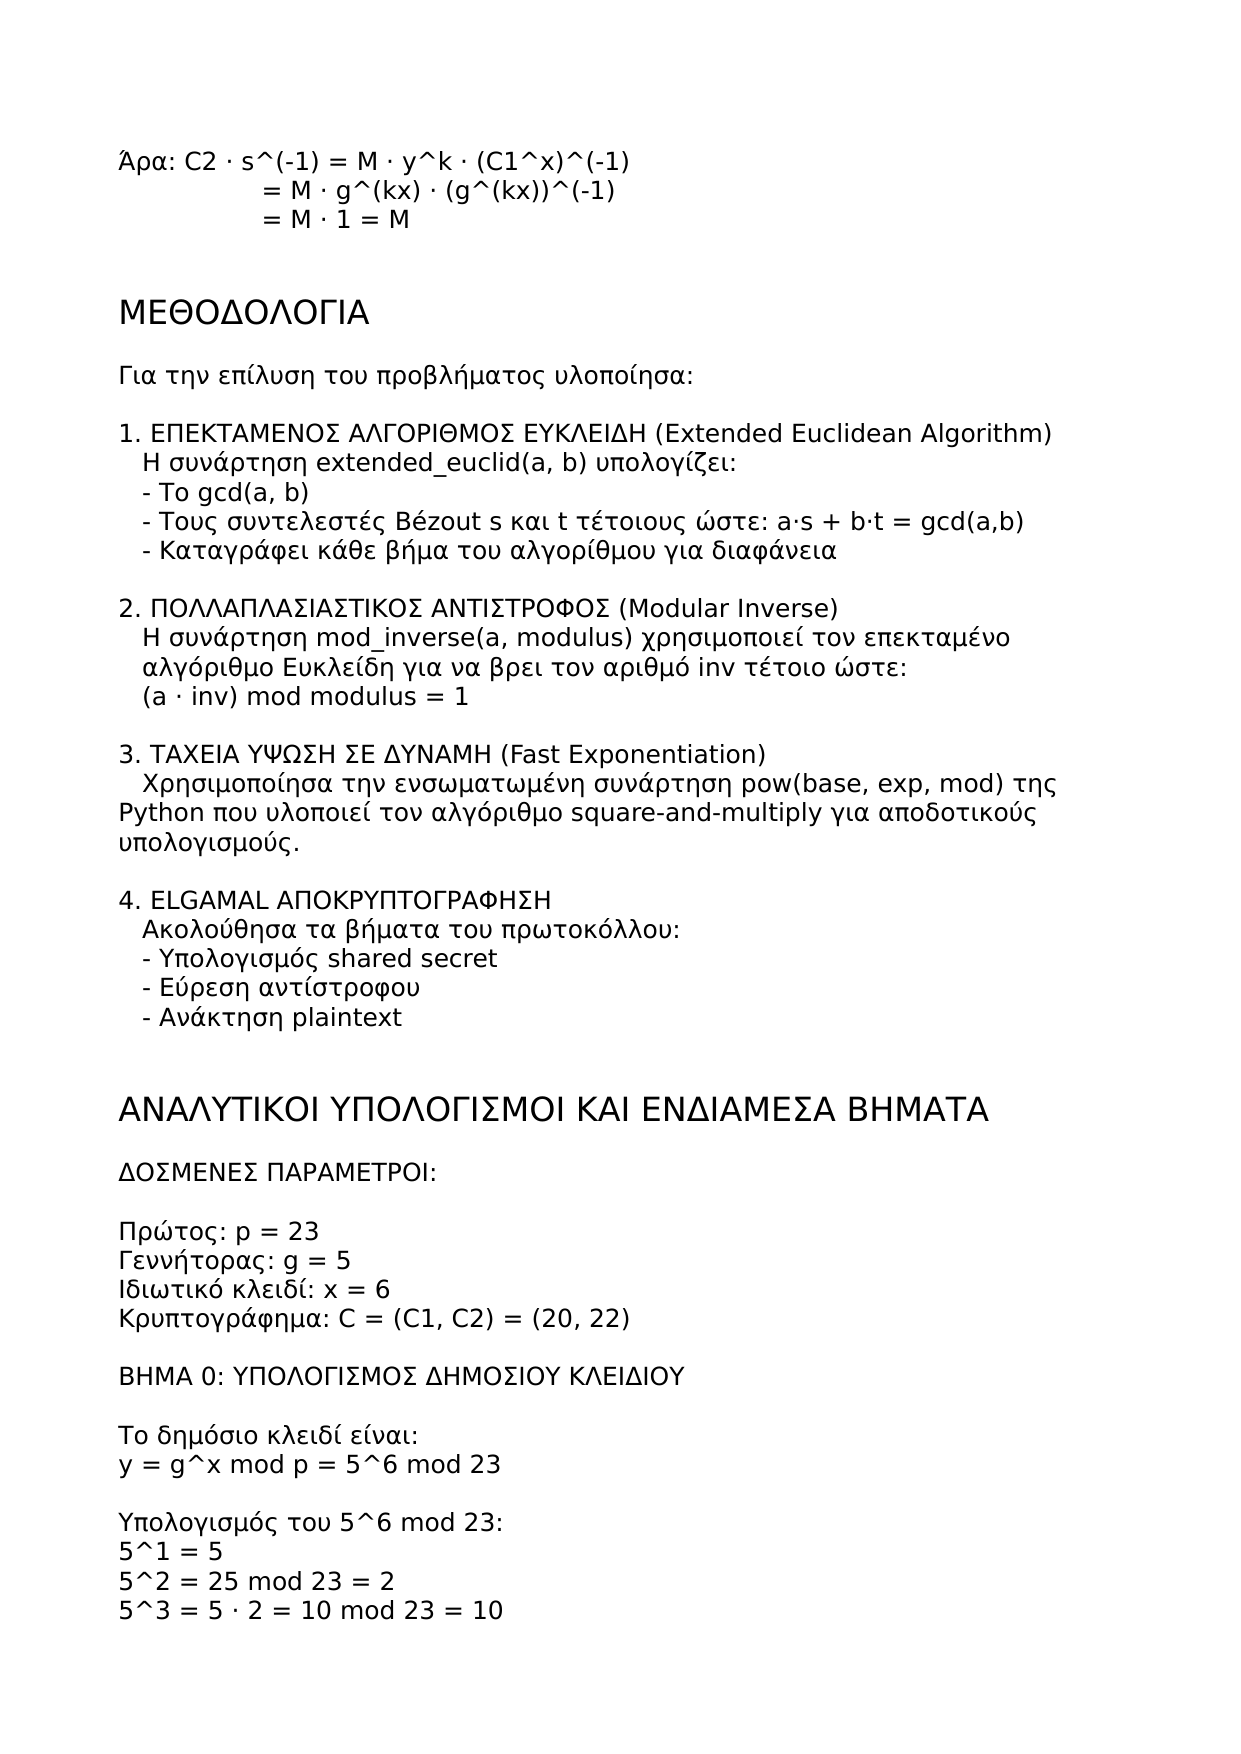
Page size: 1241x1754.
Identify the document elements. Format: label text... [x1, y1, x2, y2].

text - Υπολογισμός shared secret [118, 944, 1122, 974]
text Για την επίλυση του προβλήματος υλοποίησα: [118, 361, 1122, 390]
text 2. ΠΟΛΛΑΠΛΑΣΙΑΣΤΙΚΟΣ ΑΝΤΙΣΤΡΟΦΟΣ (Modular Inverse) [118, 594, 1122, 624]
text 4. ELGAMAL ΑΠΟΚΡΥΠΤΟΓΡΑΦΗΣΗ [118, 886, 1122, 915]
text - Εύρεση αντίστροφου [118, 974, 1122, 1003]
text 3. ΤΑΧΕΙΑ ΥΨΩΣΗ ΣΕ ΔΥΝΑΜΗ (Fast Exponentiation) [118, 740, 1122, 769]
text ΜΕΘΟΔΟΛΟΓΙΑ [118, 293, 1122, 332]
text Κρυπτογράφημα: C = (C1, C2) = (20, 22) [118, 1304, 1122, 1333]
text Η συνάρτηση mod_inverse(a, modulus) χρησιμοποιεί τον επεκταμένο [118, 624, 1122, 653]
text Ιδιωτικό κλειδί: x = 6 [118, 1275, 1122, 1304]
text - Ανάκτηση plaintext [118, 1003, 1122, 1032]
text 5^1 = 5 [118, 1537, 1122, 1567]
text Ακολούθησα τα βήματα του πρωτοκόλλου: [118, 915, 1122, 944]
text Άρα: C2 · s^(-1) = M · y^k · (C1^x)^(-1) [118, 147, 1122, 176]
text ΒΗΜΑ 0: ΥΠΟΛΟΓΙΣΜΟΣ ΔΗΜΟΣΙΟΥ ΚΛΕΙΔΙΟΥ [118, 1362, 1122, 1392]
text = M · g^(kx) · (g^(kx))^(-1) [118, 176, 1122, 206]
text Πρώτος: p = 23 [118, 1217, 1122, 1246]
text 1. ΕΠΕΚΤΑΜΕΝΟΣ ΑΛΓΟΡΙΘΜΟΣ ΕΥΚΛΕΙΔΗ (Extended Euclidean Algorithm) [118, 419, 1122, 449]
text = M · 1 = M [118, 206, 1122, 235]
text - Τους συντελεστές Bézout s και t τέτοιους ώστε: a·s + b·t = gcd(a,b) [118, 507, 1122, 536]
text 5^3 = 5 · 2 = 10 mod 23 = 10 [118, 1596, 1122, 1625]
text y = g^x mod p = 5^6 mod 23 [118, 1450, 1122, 1479]
text Η συνάρτηση extended_euclid(a, b) υπολογίζει: [118, 449, 1122, 478]
text ΑΝΑΛΥΤΙΚΟΙ ΥΠΟΛΟΓΙΣΜΟΙ ΚΑΙ ΕΝΔΙΑΜΕΣΑ ΒΗΜΑΤΑ [118, 1090, 1122, 1129]
text - Το gcd(a, b) [118, 478, 1122, 507]
text Το δημόσιο κλειδί είναι: [118, 1421, 1122, 1450]
text Υπολογισμός του 5^6 mod 23: [118, 1508, 1122, 1537]
text Γεννήτορας: g = 5 [118, 1246, 1122, 1275]
text (a · inv) mod modulus = 1 [118, 682, 1122, 711]
text ΔΟΣΜΕΝΕΣ ΠΑΡΑΜΕΤΡΟΙ: [118, 1158, 1122, 1187]
text Χρησιμοποίησα την ενσωματωμένη συνάρτηση pow(base, exp, mod) της Python που υλοποιεί τον αλγόριθμο square-and-multiply για αποδοτικούς υπολογισμούς. [118, 769, 1122, 857]
text αλγόριθμο Ευκλείδη για να βρει τον αριθμό inv τέτοιο ώστε: [118, 653, 1122, 682]
text - Καταγράφει κάθε βήμα του αλγορίθμου για διαφάνεια [118, 536, 1122, 565]
text 5^2 = 25 mod 23 = 2 [118, 1567, 1122, 1596]
